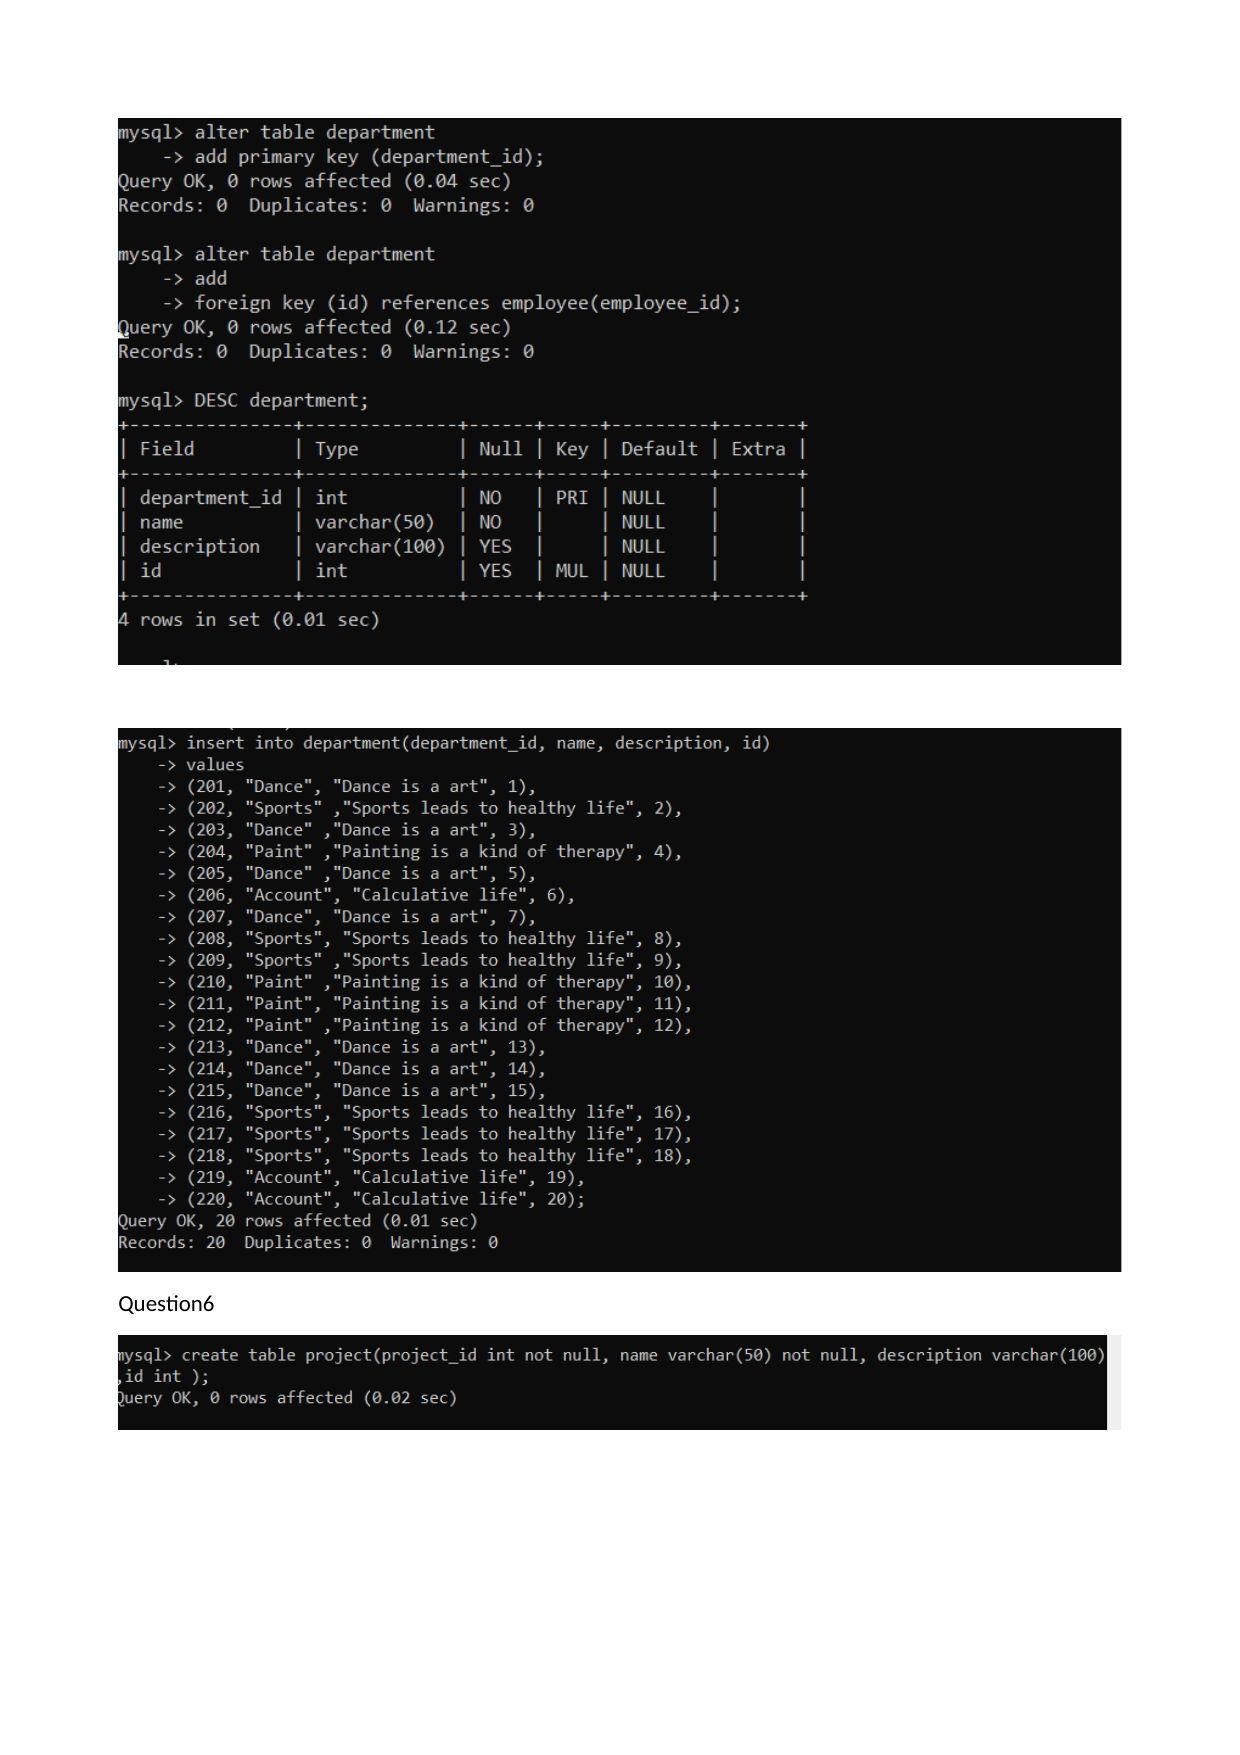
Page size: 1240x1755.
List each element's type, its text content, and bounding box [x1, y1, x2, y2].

text Question6 [118, 1289, 1121, 1317]
